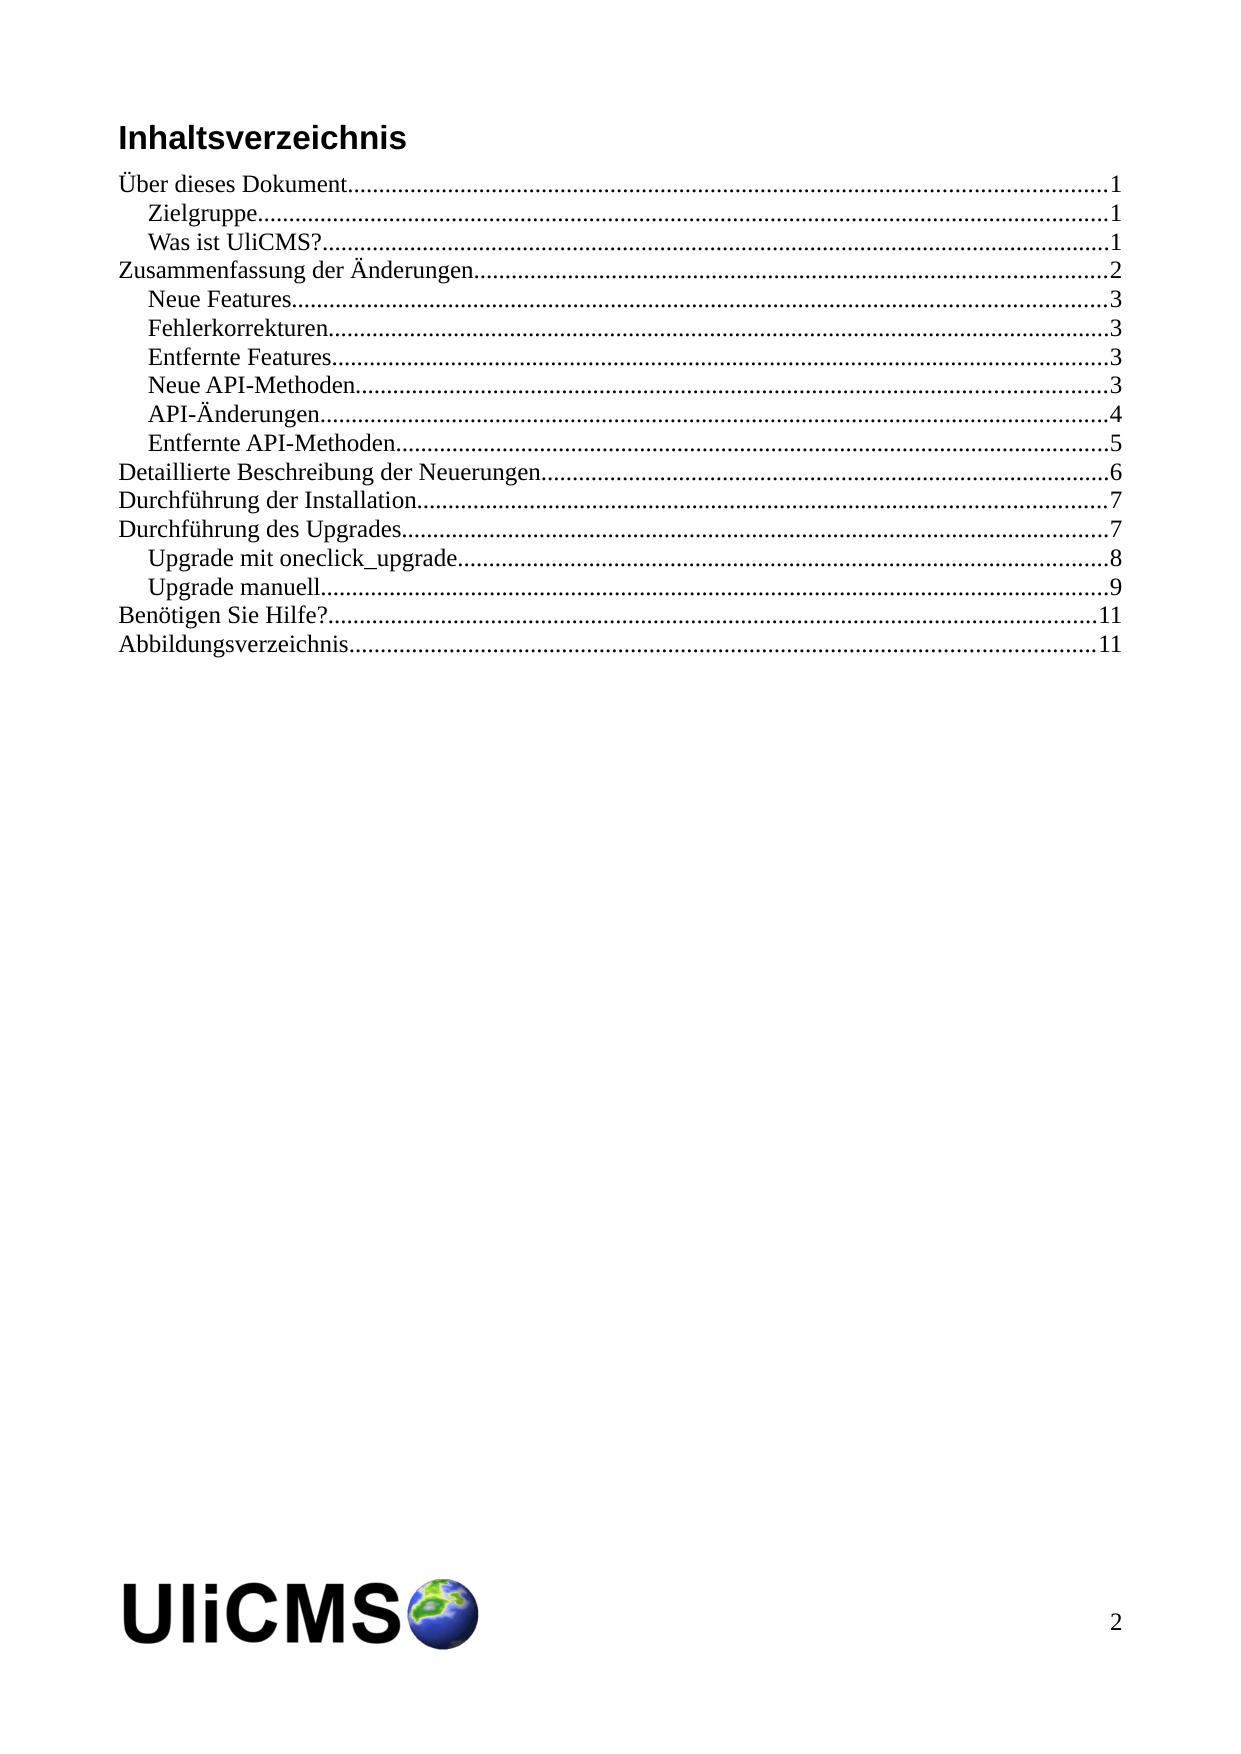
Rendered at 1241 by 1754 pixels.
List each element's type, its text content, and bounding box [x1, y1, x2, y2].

text Upgrade mit oneclick_upgrade 8 [148, 543, 1122, 572]
text Benötigen Sie Hilfe? 11 [118, 600, 1122, 629]
text Abbildungsverzeichnis 11 [118, 629, 1122, 658]
text Über dieses Dokument 1 [118, 169, 1122, 198]
subtitle Inhaltsverzeichnis [118, 118, 1122, 157]
text Entfernte Features 3 [148, 342, 1122, 370]
text Fehlerkorrekturen 3 [148, 313, 1122, 342]
text Zusammenfassung der Änderungen 2 [118, 255, 1122, 284]
text Upgrade manuell 9 [148, 572, 1122, 600]
text Entfernte API-Methoden 5 [148, 428, 1122, 457]
text Durchführung des Upgrades 7 [118, 514, 1122, 543]
text Neue API-Methoden 3 [148, 370, 1122, 399]
text Neue Features 3 [148, 284, 1122, 313]
text Zielgruppe 1 [148, 198, 1122, 227]
text Detaillierte Beschreibung der Neuerungen 6 [118, 457, 1122, 485]
text API-Änderungen 4 [148, 399, 1122, 428]
text Durchführung der Installation 7 [118, 485, 1122, 514]
text Was ist UliCMS? 1 [148, 227, 1122, 255]
picture [118, 1578, 479, 1652]
